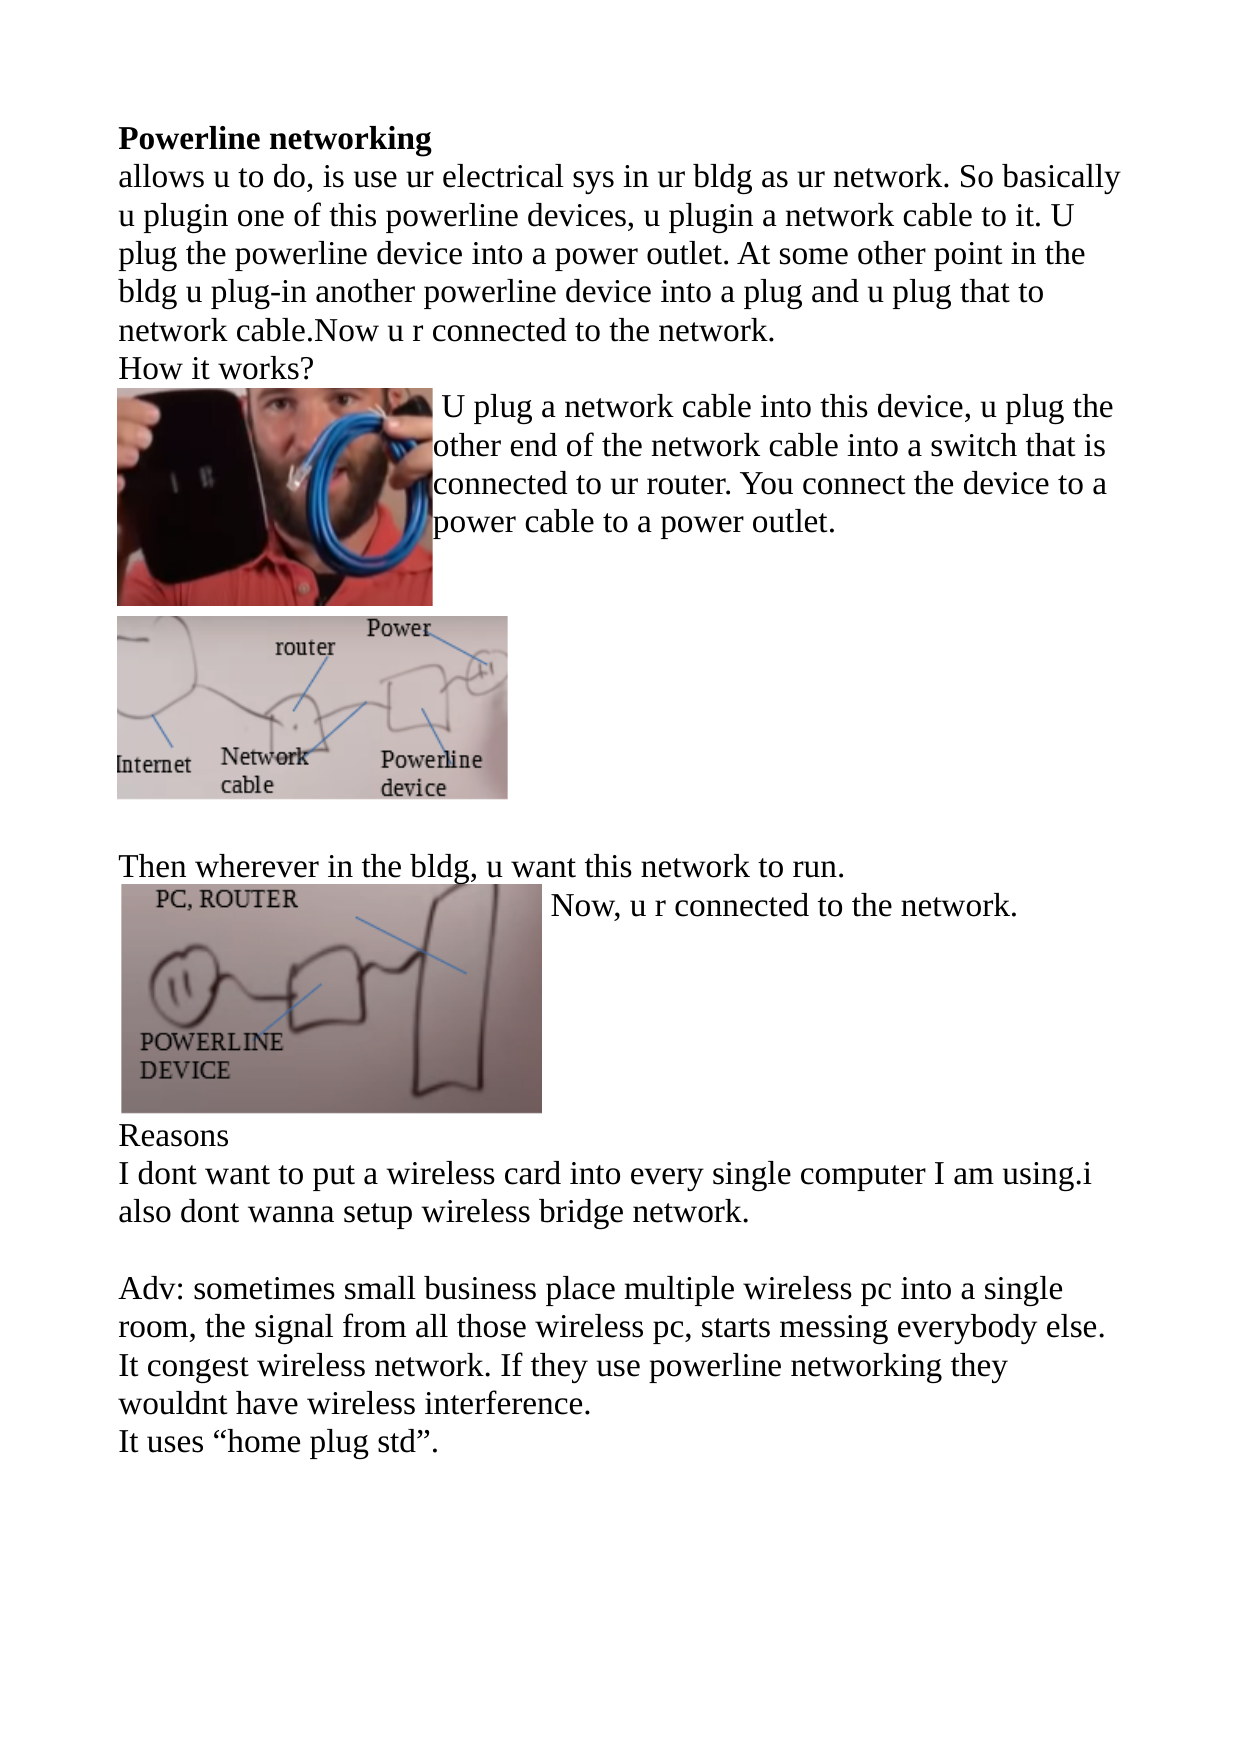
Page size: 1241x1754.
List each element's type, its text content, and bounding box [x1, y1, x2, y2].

text It uses “home plug std”. [118, 1421, 1122, 1460]
text Adv: sometimes small business place multiple wireless pc into a single room, the signal from all those wireless pc, starts messing everybody else. It congest wireless network. If they use powerline networking they wouldnt have wireless interference. [118, 1268, 1122, 1421]
text allows u to do, is use ur electrical sys in ur bldg as ur network. So basically u plugin one of this powerline devices, u plugin a network cable to it. U plug the powerline device into a power outlet. At some other point in the bldg u plug-in another powerline device into a plug and u plug that to network cable.Now u r connected to the network. [118, 156, 1122, 348]
picture [117, 388, 433, 606]
text Then wherever in the bldg, u want this network to run. [118, 846, 1122, 885]
text I dont want to put a wireless card into every single computer I am using.i also dont wanna setup wireless bridge network. [118, 1153, 1122, 1230]
text Now, u r connected to the network. [542, 885, 1122, 923]
text Reasons [118, 1115, 1122, 1153]
text How it works? [118, 348, 1122, 386]
text U plug a network cable into this device, u plug the other end of the network cable into a switch that is connected to ur router. You connect the device to a power cable to a power outlet. [118, 386, 1122, 540]
text Powerline networking [118, 118, 1122, 156]
picture [120, 884, 542, 1115]
picture [117, 616, 508, 801]
